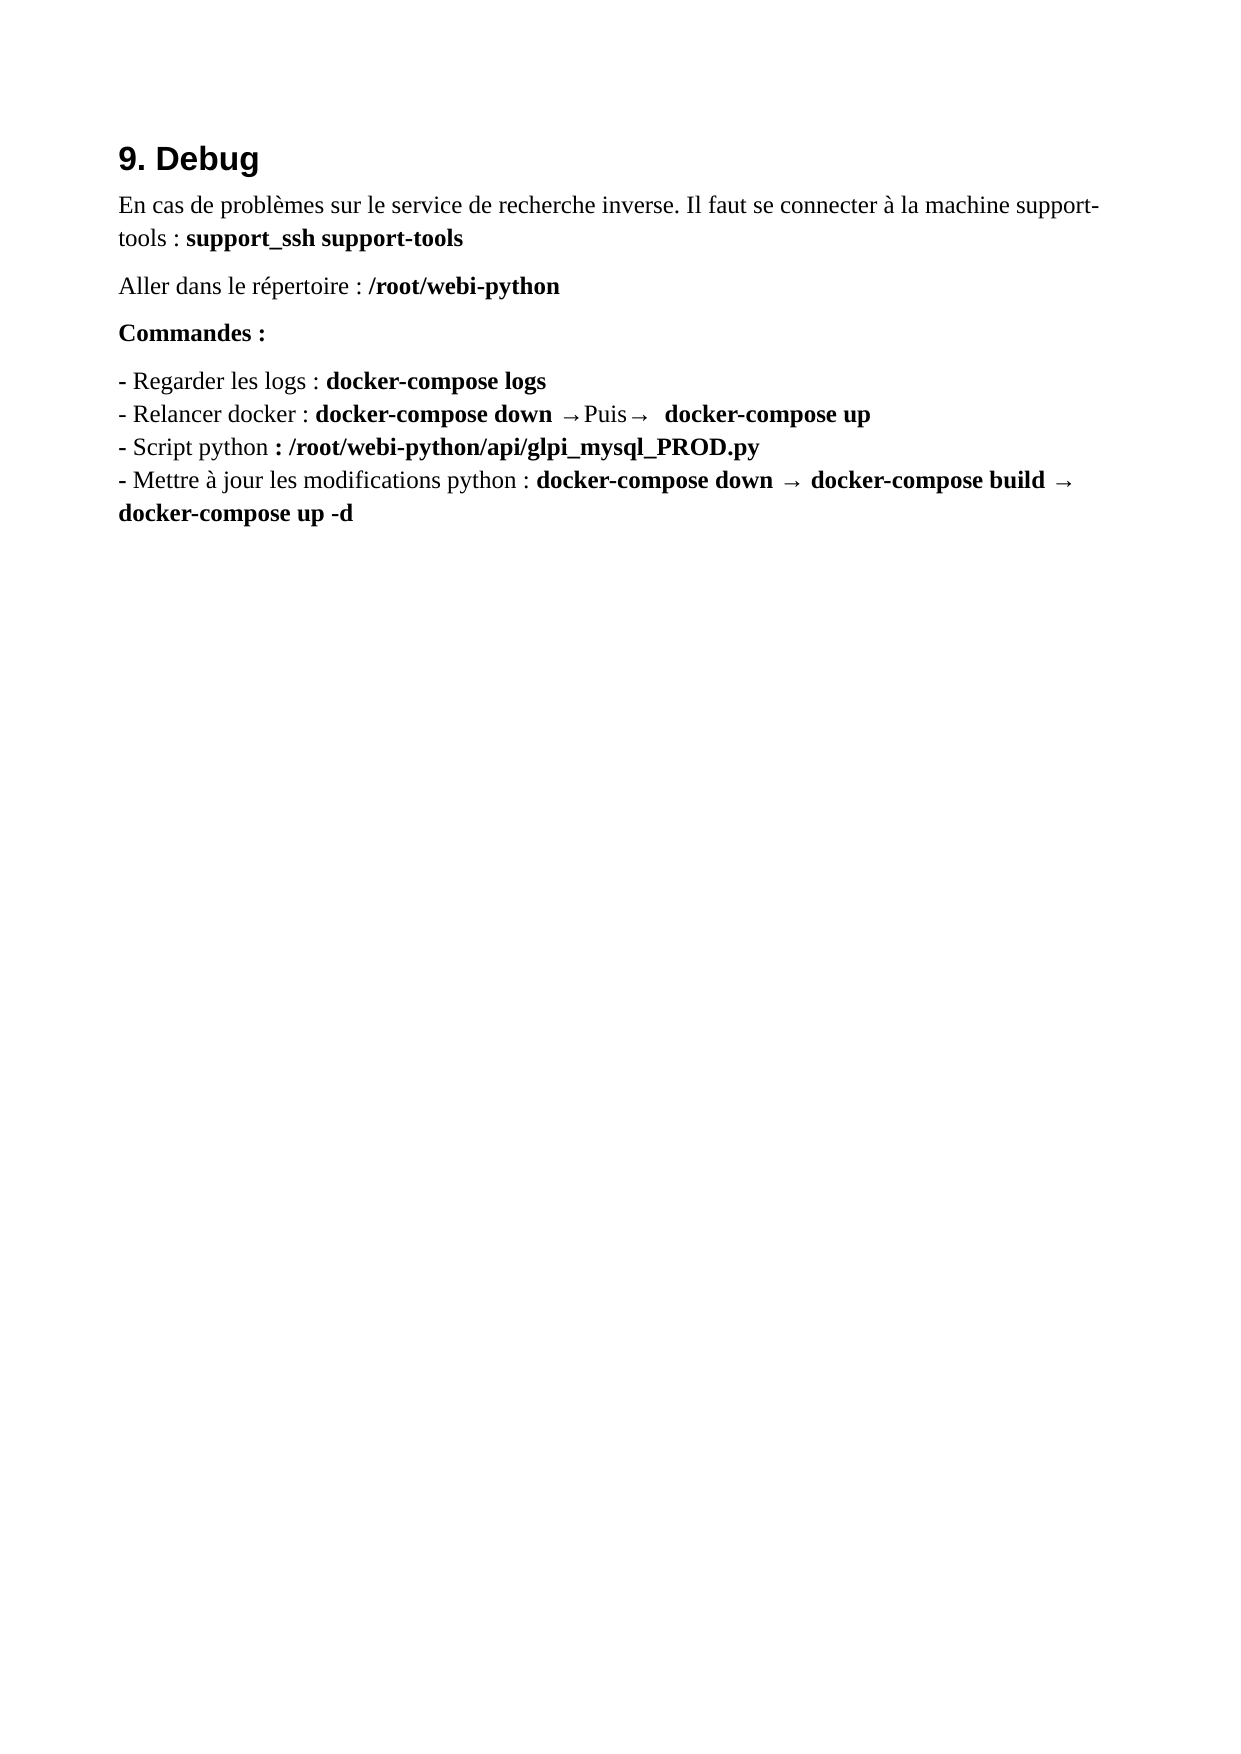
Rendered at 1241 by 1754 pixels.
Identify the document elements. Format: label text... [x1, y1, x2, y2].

text - Mettre à jour les modifications python : docker-compose down → docker-compose build → docker-compose up -d [118, 465, 1122, 527]
text - Script python : /root/webi-python/api/glpi_mysql_PROD.py [118, 432, 1122, 461]
text - Regarder les logs : docker-compose logs [118, 366, 1122, 395]
text Commandes : [118, 318, 1122, 347]
text En cas de problèmes sur le service de recherche inverse. Il faut se connecter à la machine support-tools : support_ssh support-tools [118, 190, 1122, 252]
text - Relancer docker : docker-compose down →Puis→ docker-compose up [118, 399, 1122, 428]
subtitle 9. Debug [118, 139, 1122, 178]
text Aller dans le répertoire : /root/webi-python [118, 271, 1122, 299]
